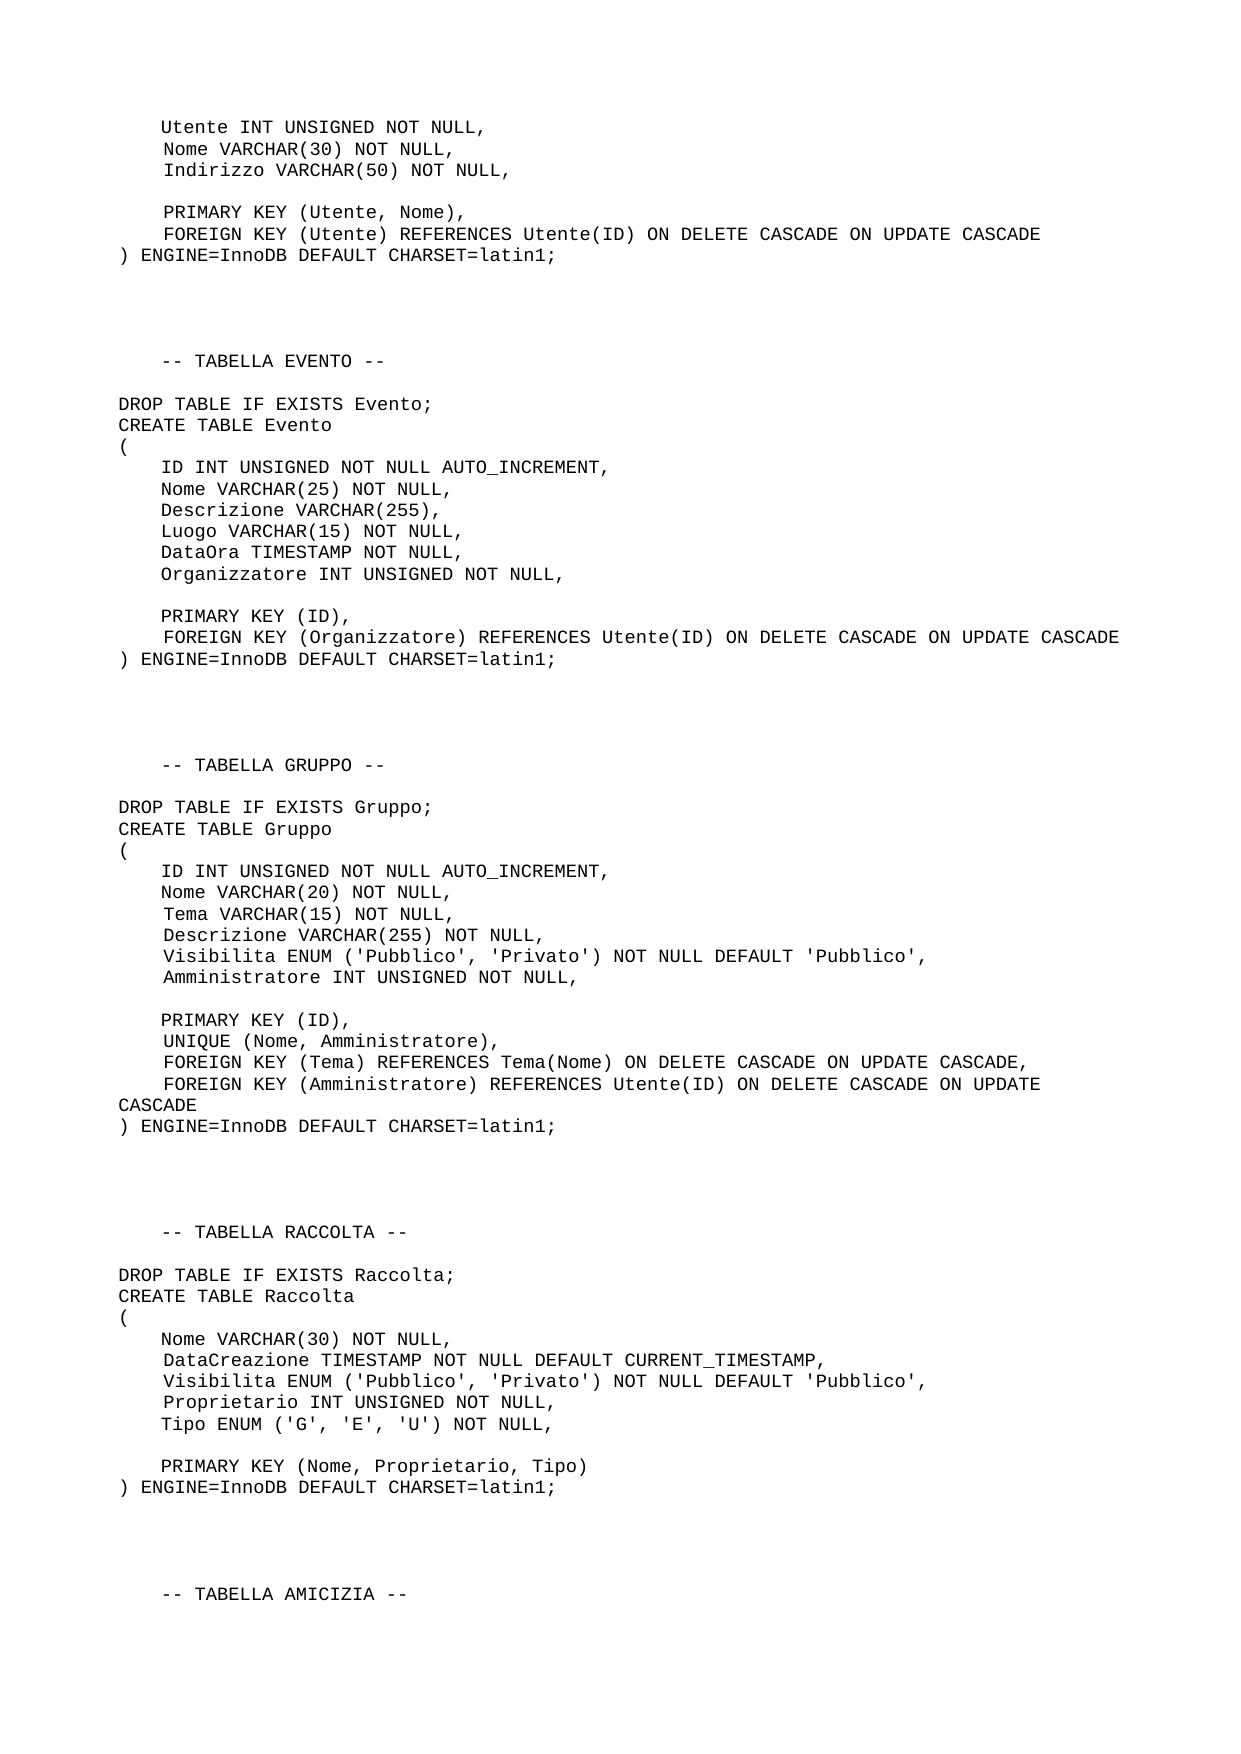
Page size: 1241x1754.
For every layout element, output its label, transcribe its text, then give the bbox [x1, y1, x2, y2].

text Utente INT UNSIGNED NOT NULL, Nome VARCHAR(30) NOT NULL, Indirizzo VARCHAR(50) NOT NULL, PRIMARY KEY (Utente, Nome), FOREIGN KEY (Utente) REFERENCES Utente(ID) ON DELETE CASCADE ON UPDATE CASCADE ) ENGINE=InnoDB DEFAULT CHARSET=latin1; -- TABELLA EVENTO -- DROP TABLE IF EXISTS Evento; CREATE TABLE Evento ( ID INT UNSIGNED NOT NULL AUTO_INCREMENT, Nome VARCHAR(25) NOT NULL, Descrizione VARCHAR(255), Luogo VARCHAR(15) NOT NULL, DataOra TIMESTAMP NOT NULL, Organizzatore INT UNSIGNED NOT NULL, PRIMARY KEY (ID), FOREIGN KEY (Organizzatore) REFERENCES Utente(ID) ON DELETE CASCADE ON UPDATE CASCADE ) ENGINE=InnoDB DEFAULT CHARSET=latin1; -- TABELLA GRUPPO -- DROP TABLE IF EXISTS Gruppo; CREATE TABLE Gruppo ( ID INT UNSIGNED NOT NULL AUTO_INCREMENT, Nome VARCHAR(20) NOT NULL, Tema VARCHAR(15) NOT NULL, Descrizione VARCHAR(255) NOT NULL, Visibilita ENUM ('Pubblico', 'Privato') NOT NULL DEFAULT 'Pubblico', Amministratore INT UNSIGNED NOT NULL, PRIMARY KEY (ID), UNIQUE (Nome, Amministratore), FOREIGN KEY (Tema) REFERENCES Tema(Nome) ON DELETE CASCADE ON UPDATE CASCADE, FOREIGN KEY (Amministratore) REFERENCES Utente(ID) ON DELETE CASCADE ON UPDATE CASCADE ) ENGINE=InnoDB DEFAULT CHARSET=latin1; -- TABELLA RACCOLTA -- DROP TABLE IF EXISTS Raccolta; CREATE TABLE Raccolta ( Nome VARCHAR(30) NOT NULL, DataCreazione TIMESTAMP NOT NULL DEFAULT CURRENT_TIMESTAMP, Visibilita ENUM ('Pubblico', 'Privato') NOT NULL DEFAULT 'Pubblico', Proprietario INT UNSIGNED NOT NULL, Tipo ENUM ('G', 'E', 'U') NOT NULL, PRIMARY KEY (Nome, Proprietario, Tipo) ) ENGINE=InnoDB DEFAULT CHARSET=latin1; -- TABELLA AMICIZIA [118, 118, 1122, 1627]
